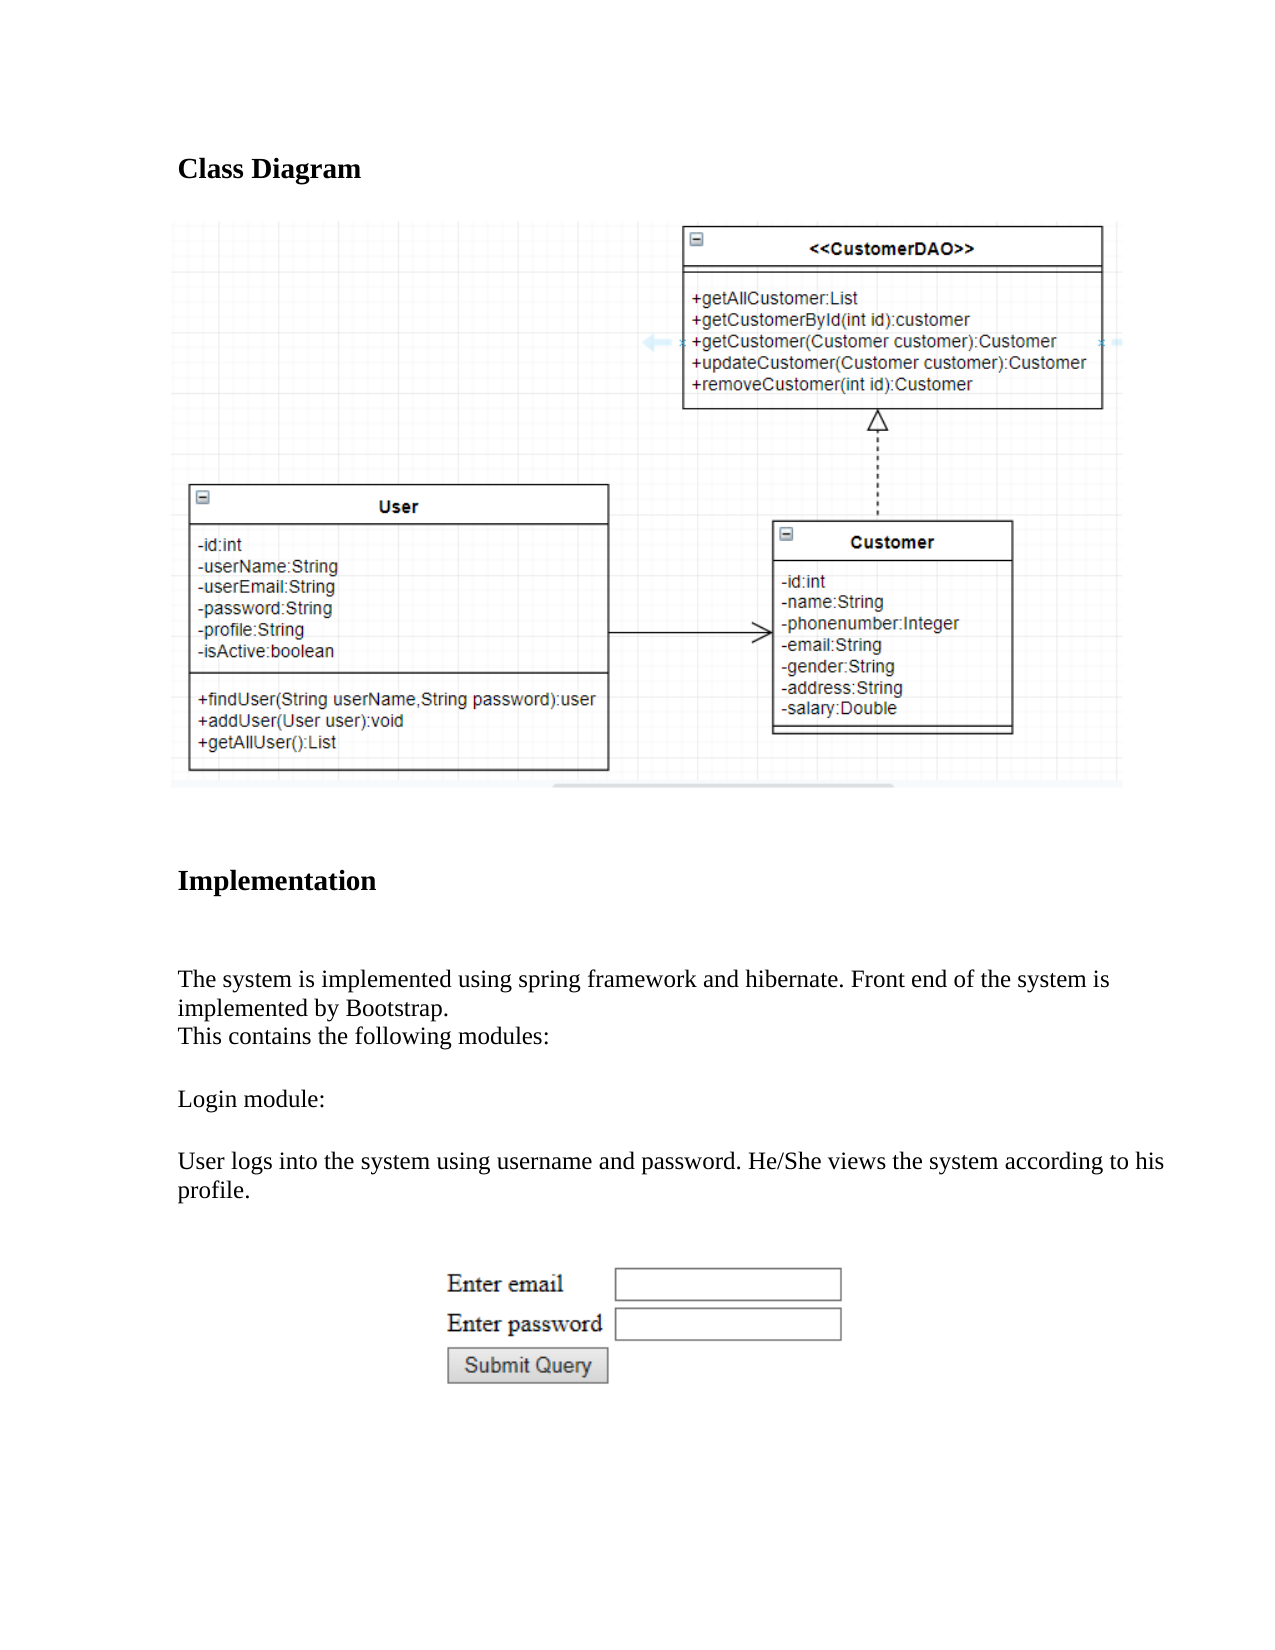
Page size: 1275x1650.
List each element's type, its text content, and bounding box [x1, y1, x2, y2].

text This contains the following modules: [177, 1021, 1189, 1050]
text Login module: [177, 1084, 1189, 1112]
text Implementation [177, 863, 1189, 897]
subtitle Class Diagram [177, 152, 1189, 185]
text User logs into the system using username and password. He/She views the system according to his profile. [177, 1146, 1189, 1203]
text The system is implemented using spring framework and hibernate. Front end of the system is implemented by Bootstrap. [177, 964, 1189, 1021]
